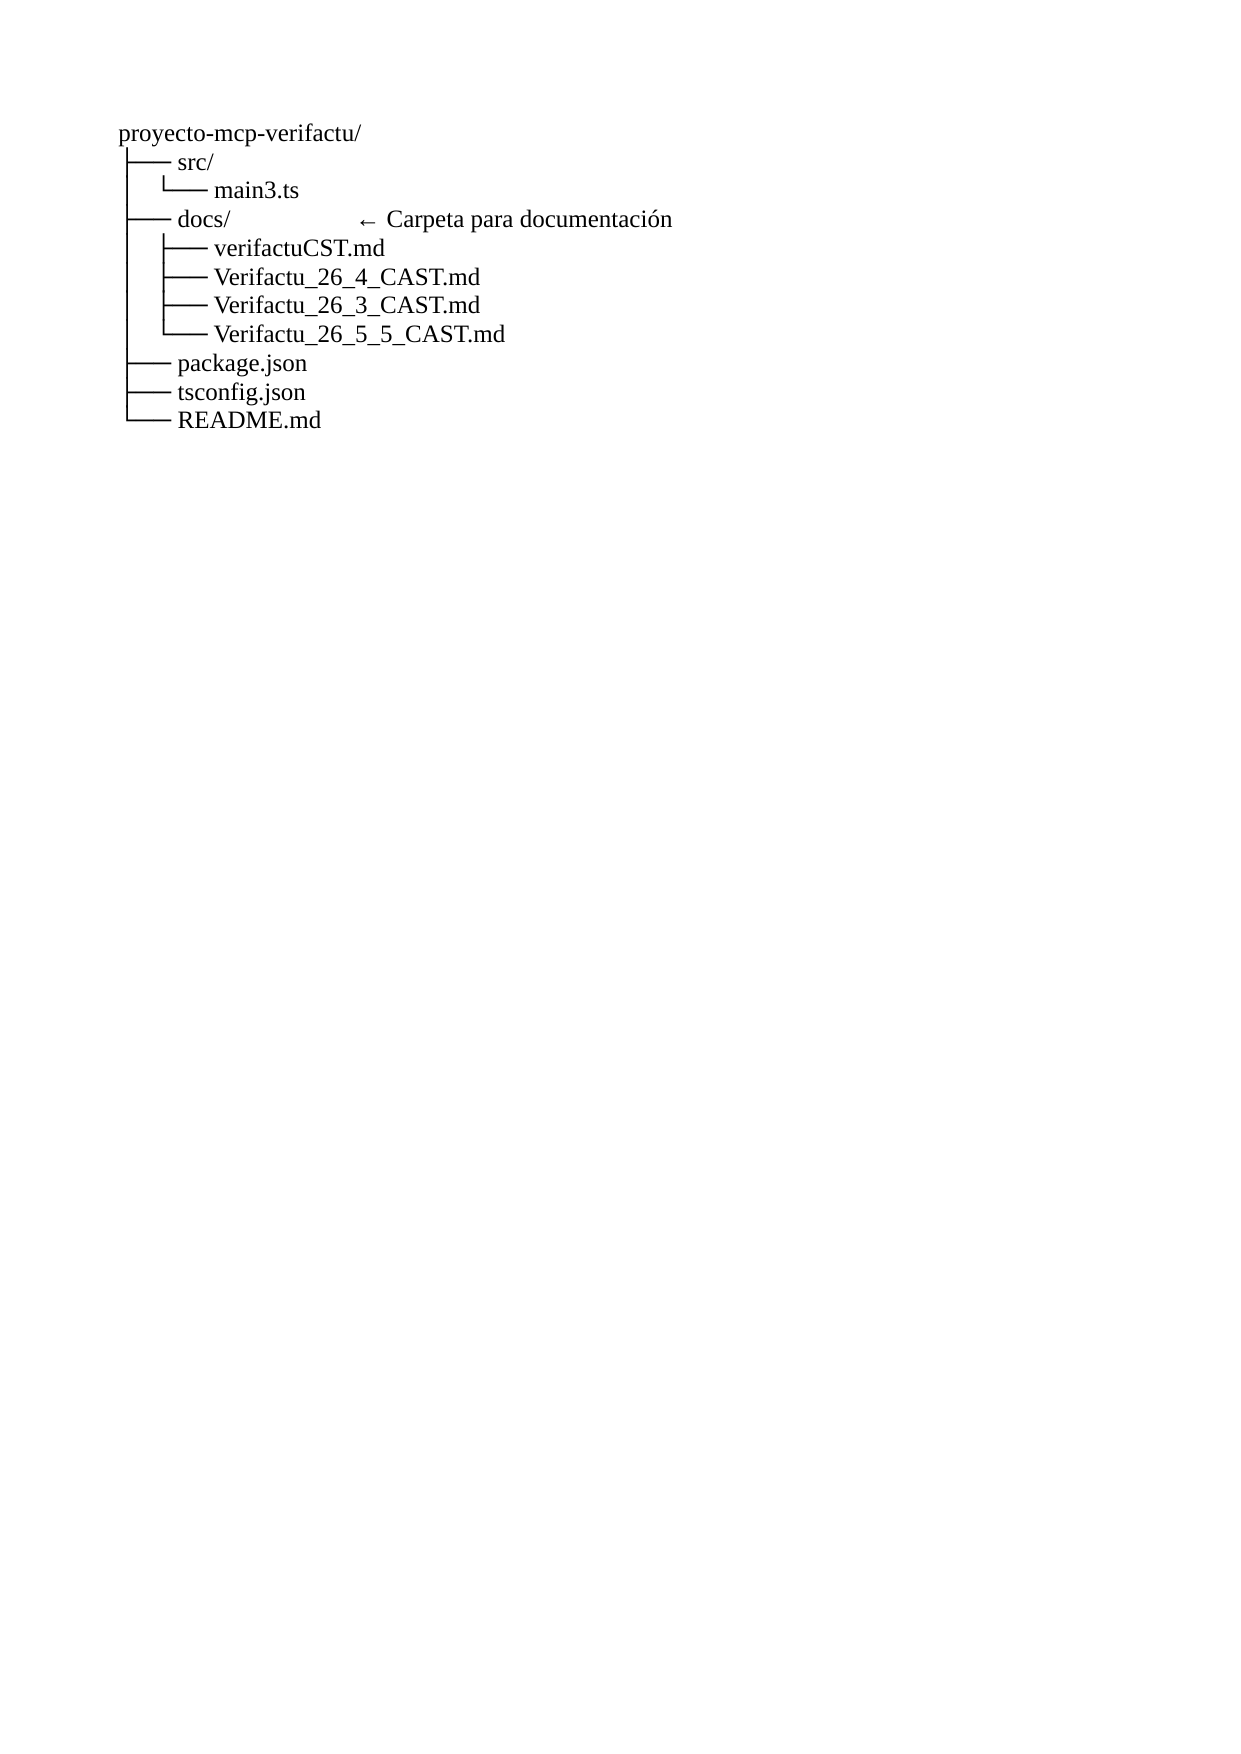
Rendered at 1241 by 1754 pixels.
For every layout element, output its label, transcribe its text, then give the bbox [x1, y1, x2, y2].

text ├── package.json [128, 348, 1122, 377]
text │ └── Verifactu_26_5_5_CAST.md [128, 319, 1122, 348]
text │ ├── Verifactu_26_4_CAST.md [128, 262, 162, 291]
text │ ├── Verifactu_26_3_CAST.md [128, 291, 162, 319]
text │ ├── Verifactu_26_4_CAST.md [164, 262, 1122, 291]
text └── README.md [118, 406, 1122, 434]
text ├── src/ [128, 147, 1122, 176]
text proyecto-mcp-verifactu/ [118, 118, 1122, 147]
text ├── tsconfig.json [128, 377, 1122, 406]
text ├── docs/ ← Carpeta para documentación [128, 204, 1122, 233]
text │ ├── verifactuCST.md [128, 233, 162, 262]
text │ └── main3.ts [128, 176, 1122, 204]
text │ ├── verifactuCST.md [164, 233, 1122, 262]
text ├── src/ [118, 147, 126, 176]
text │ ├── Verifactu_26_3_CAST.md [164, 291, 1122, 319]
